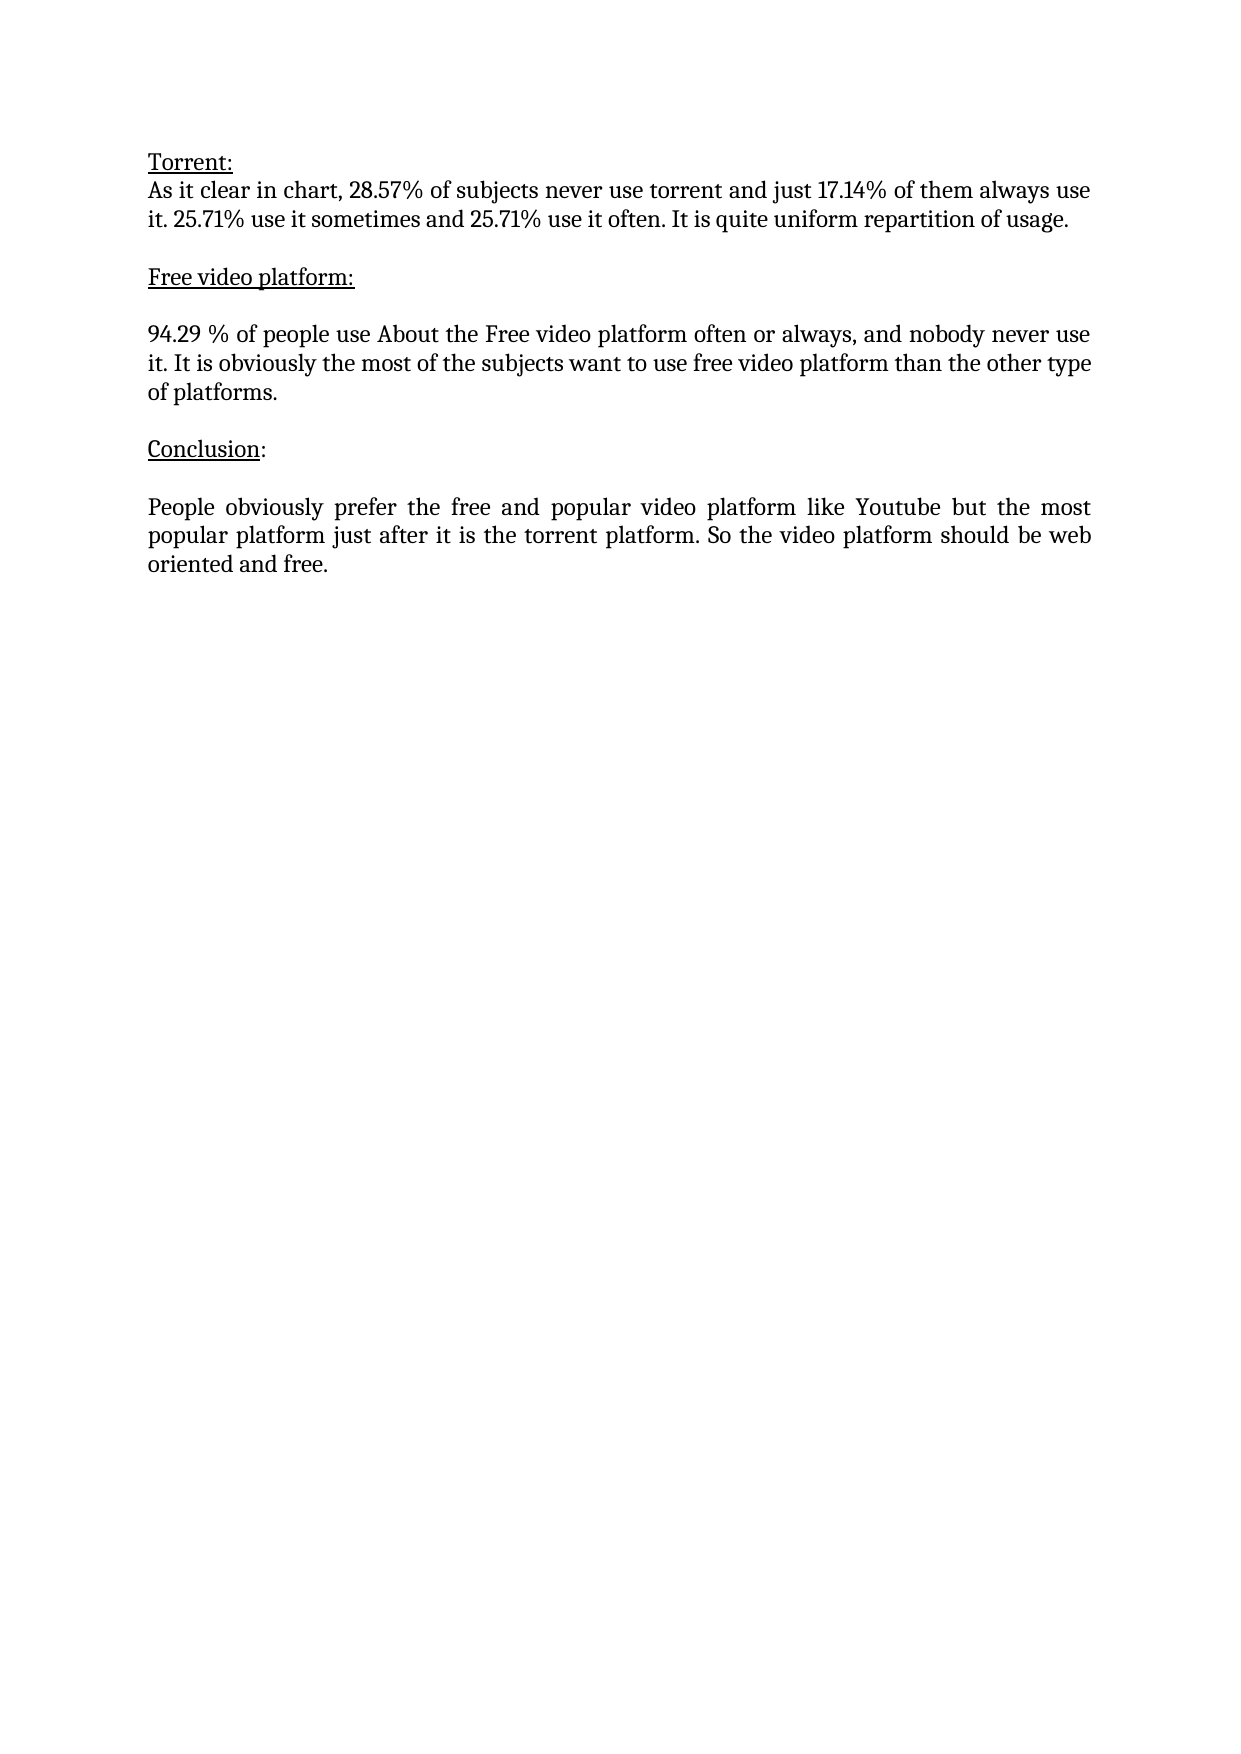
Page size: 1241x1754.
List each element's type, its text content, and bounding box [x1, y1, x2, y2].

text 94.29 % of people use About the Free video platform often or always, and nobody never use it. It is obviously the most of the subjects want to use free video platform than the other type of platforms. [148, 320, 1093, 406]
text Torrent: [148, 148, 1093, 176]
text People obviously prefer the free and popular video platform like Youtube but the most popular platform just after it is the torrent platform. So the video platform should be web oriented and free. [148, 493, 1093, 579]
text Conclusion: [148, 435, 1093, 464]
text Free video platform: [148, 263, 1093, 291]
text As it clear in chart, 28.57% of subjects never use torrent and just 17.14% of them always use it. 25.71% use it sometimes and 25.71% use it often. It is quite uniform repartition of usage. [148, 176, 1093, 234]
